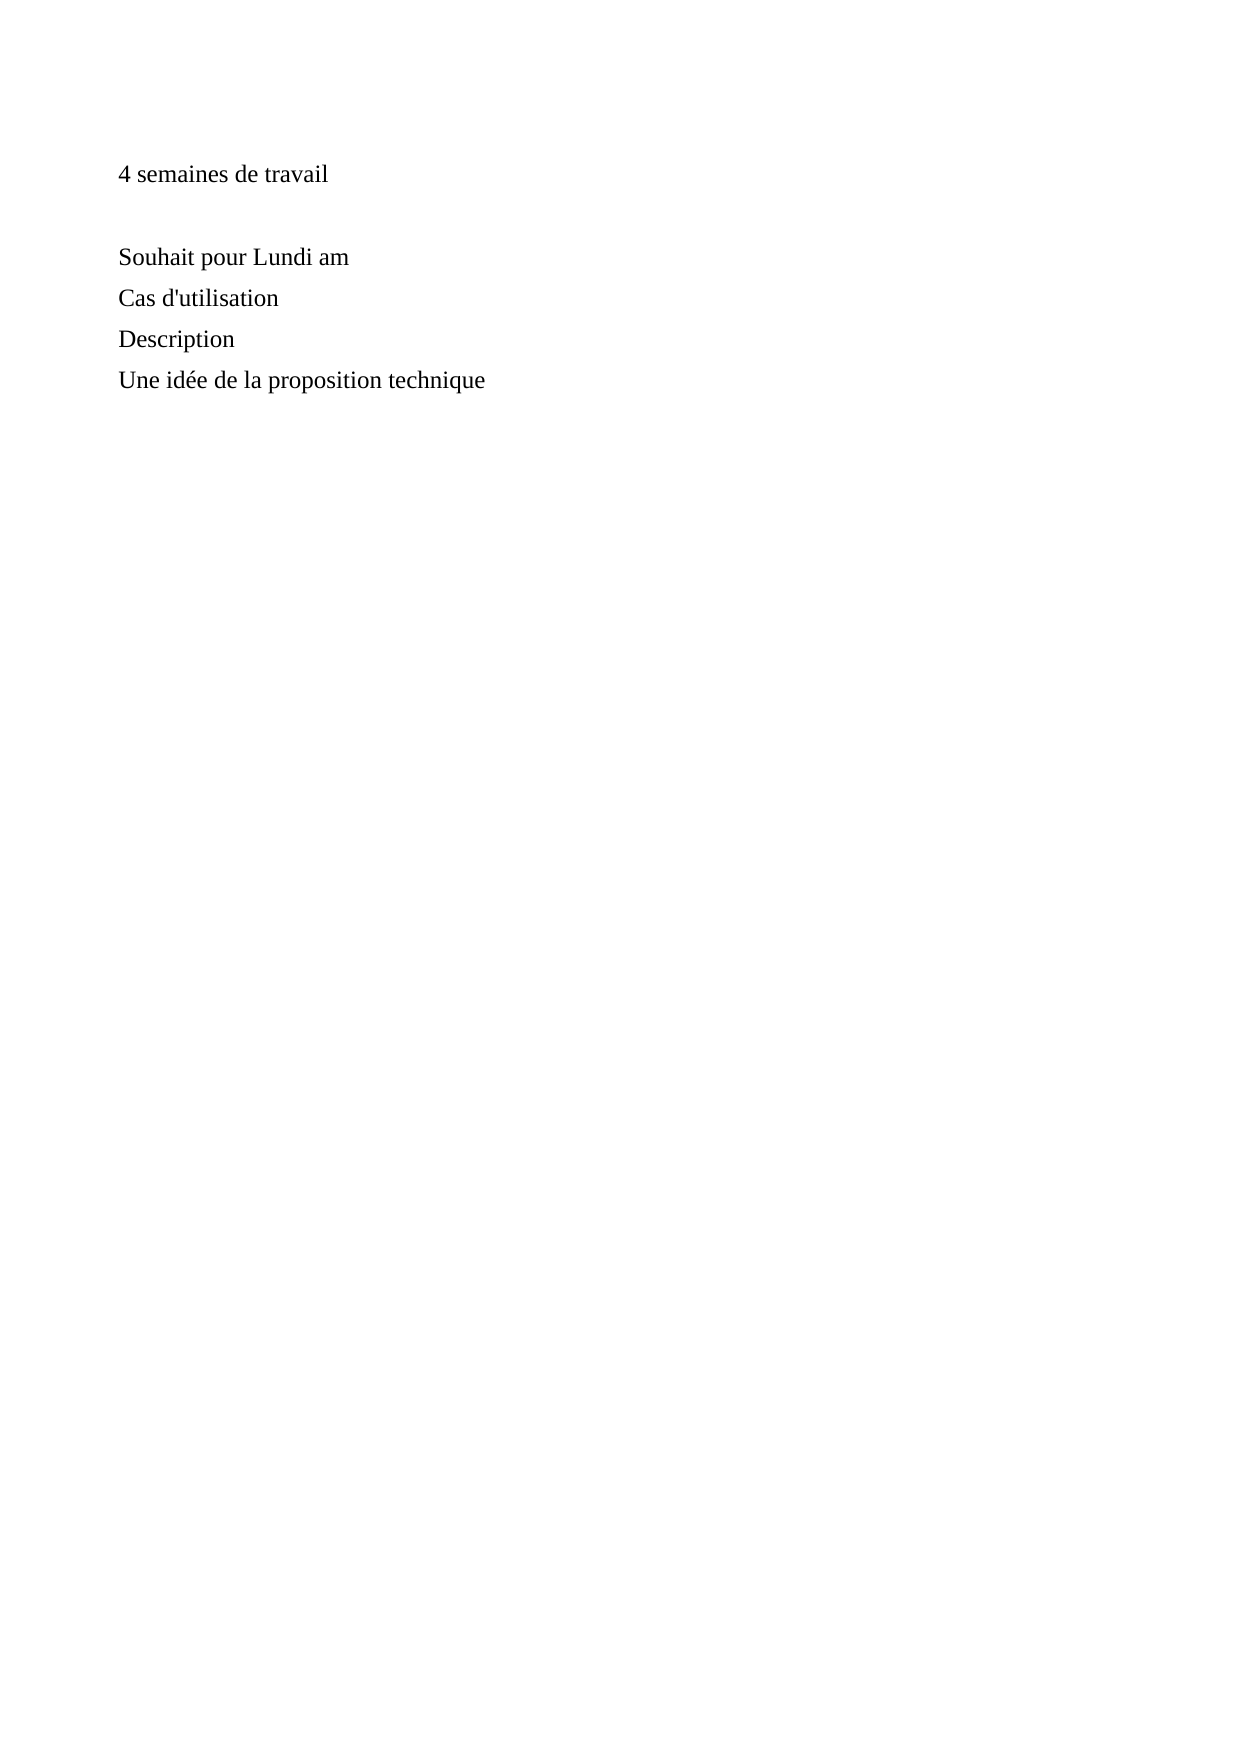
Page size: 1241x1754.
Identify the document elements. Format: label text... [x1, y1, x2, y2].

text 4 semaines de travail [118, 159, 1122, 188]
text Souhait pour Lundi am [118, 242, 1122, 271]
text Une idée de la proposition technique [118, 366, 1122, 394]
text Cas d'utilisation [118, 283, 1122, 312]
text Description [118, 324, 1122, 353]
